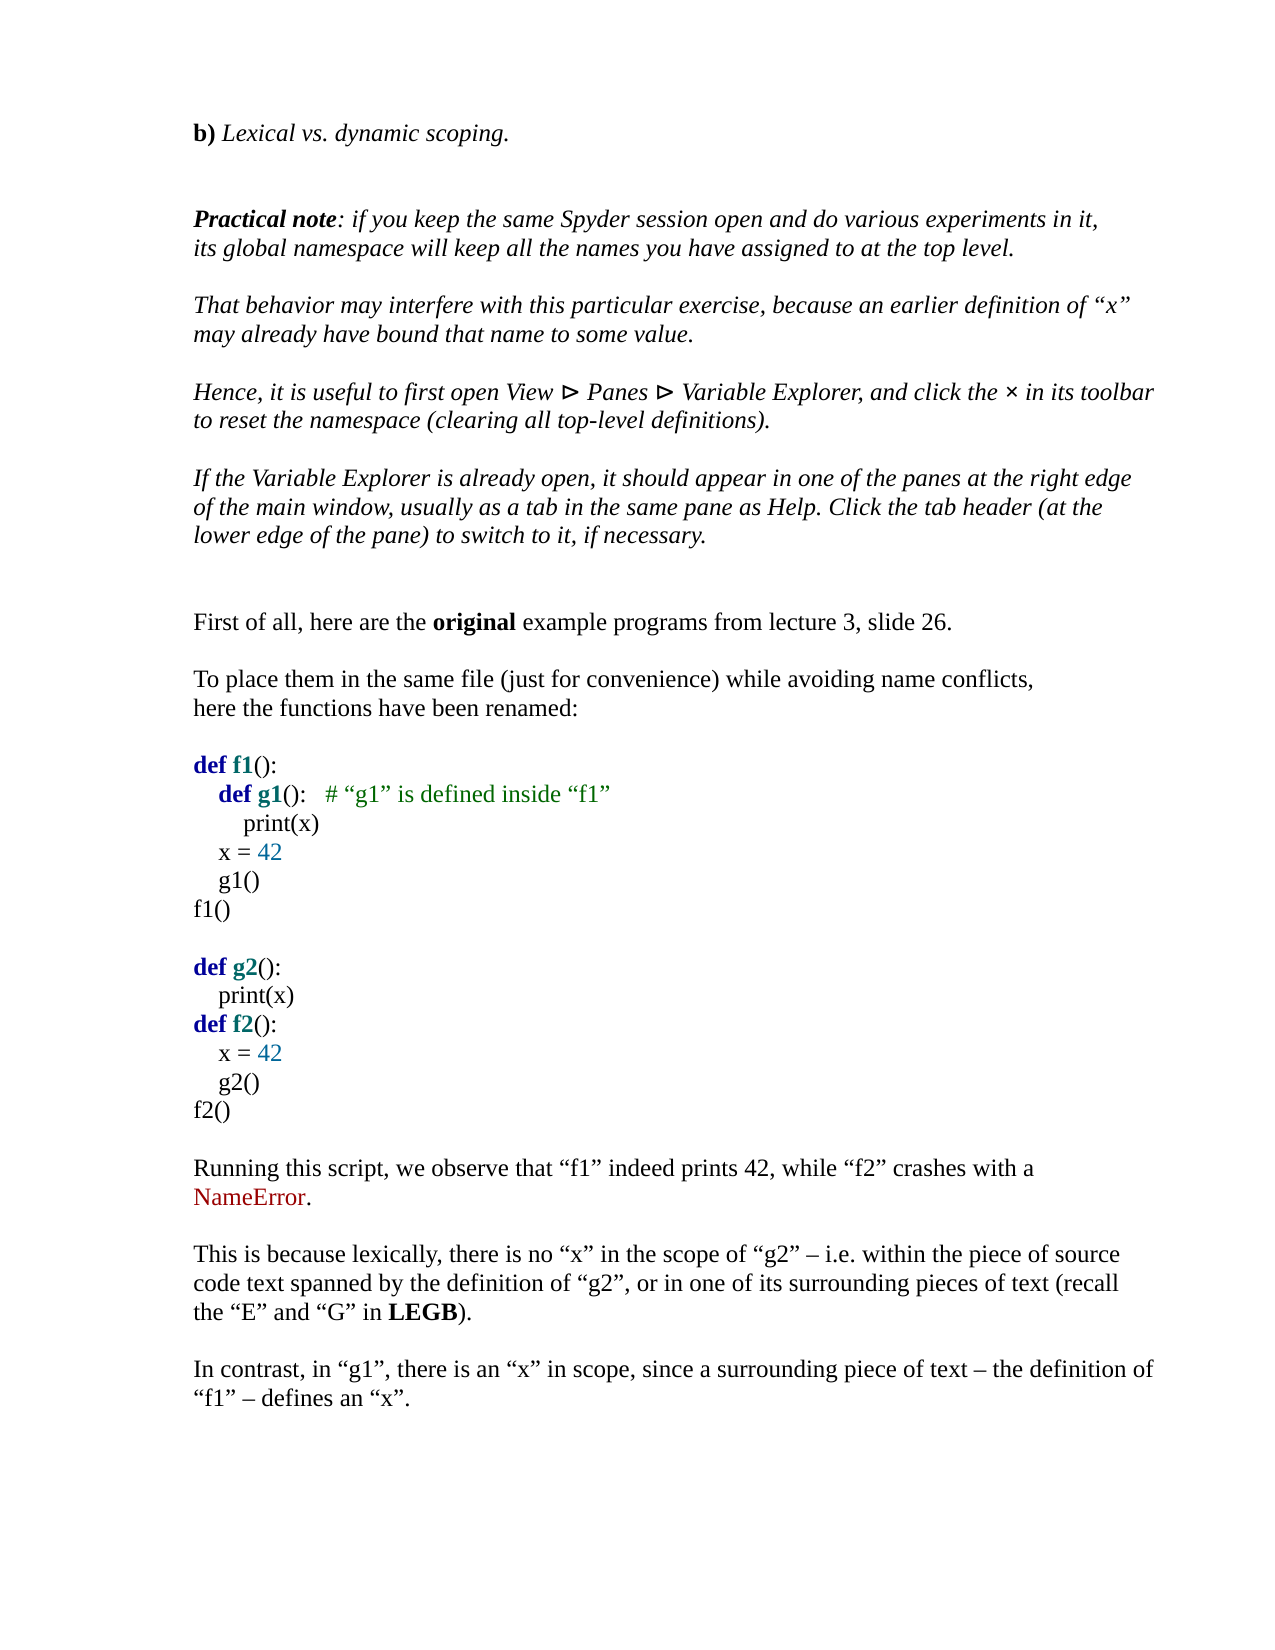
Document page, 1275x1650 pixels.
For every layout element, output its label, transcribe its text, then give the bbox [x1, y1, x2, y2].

list print(x) [156, 981, 1157, 1009]
list x = 42 [156, 837, 1157, 866]
list def f2(): [156, 1009, 1157, 1038]
list f1() [156, 894, 1157, 923]
list g1() [156, 866, 1157, 894]
list def g1(): # “g1” is defined inside “f1” [156, 779, 1157, 808]
list g2() [156, 1067, 1157, 1096]
list f2() Running this script, we observe that “f1” indeed prints 42, while “f2” crashes with a NameError. This is because lexically, there is no “x” in the scope of “g2” – i.e. within the piece of source code text spanned by the definition of “g2”, or in one of its surrounding pieces of text (recall the “E” and “G” in LEGB). In contrast, in “g1”, there is an “x” in scope, since a surrounding piece of text – the definition of “f1” – defines an “x”. [156, 1096, 1157, 1498]
list x = 42 [156, 1038, 1157, 1067]
list def g2(): [156, 952, 1157, 981]
list b) Lexical vs. dynamic scoping. Practical note: if you keep the same Spyder session open and do various experiments in it, its global namespace will keep all the names you have assigned to at the top level. That behavior may interfere with this particular exercise, because an earlier definition of “x” may already have bound that name to some value. Hence, it is useful to first open View ⊳ Panes ⊳ Variable Explorer, and click the × in its toolbar to reset the namespace (clearing all top-level definitions). If the Variable Explorer is already open, it should appear in one of the panes at the right edge of the main window, usually as a tab in the same pane as Help. Click the tab header (at the lower edge of the pane) to switch to it, if necessary. First of all, here are the original example programs from lecture 3, slide 26. To place them in the same file (just for convenience) while avoiding name conflicts, here the functions have been renamed: def f1(): [156, 118, 1157, 779]
list print(x) [156, 808, 1157, 837]
